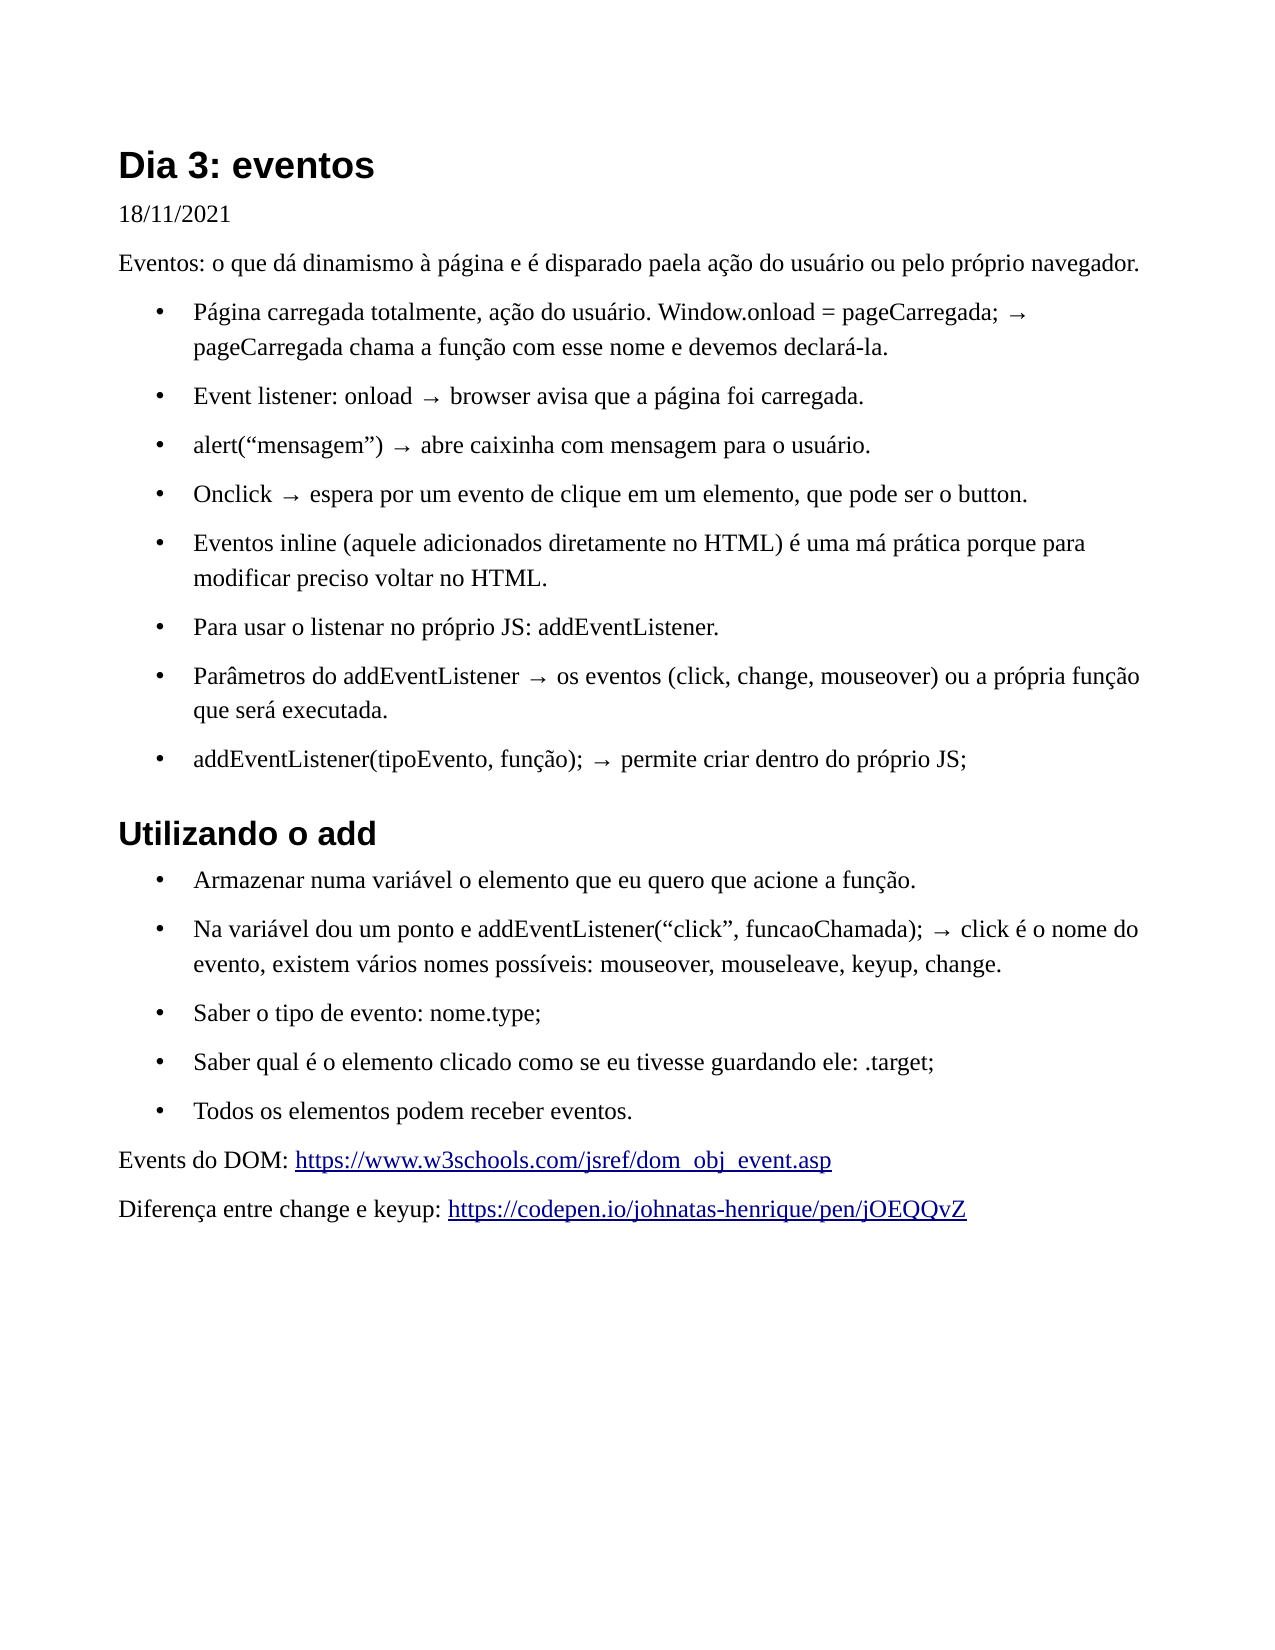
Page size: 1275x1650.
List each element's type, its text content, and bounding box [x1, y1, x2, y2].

list Eventos inline (aquele adicionados diretamente no HTML) é uma má prática porque para modificar preciso voltar no HTML. [156, 528, 1157, 591]
list Para usar o listenar no próprio JS: addEventListener. [156, 612, 1157, 640]
list Event listener: onload → browser avisa que a página foi carregada. [156, 381, 1157, 410]
list Saber o tipo de evento: nome.type; [156, 998, 1157, 1027]
list Onclick → espera por um evento de clique em um elemento, que pode ser o button. [156, 479, 1157, 508]
subtitle Utilizando o add [118, 814, 1157, 853]
list Saber qual é o elemento clicado como se eu tivesse guardando ele: .target; [156, 1047, 1157, 1076]
text Diferença entre change e keyup: https://codepen.io/johnatas-henrique/pen/jOEQQvZ [118, 1194, 1157, 1223]
list Página carregada totalmente, ação do usuário. Window.onload = pageCarregada; → pageCarregada chama a função com esse nome e devemos declará-la. [156, 297, 1157, 361]
list Armazenar numa variável o elemento que eu quero que acione a função. [156, 865, 1157, 894]
text 18/11/2021 [118, 199, 1157, 228]
list addEventListener(tipoEvento, função); → permite criar dentro do próprio JS; [156, 744, 1157, 773]
list Todos os elementos podem receber eventos. [156, 1096, 1157, 1125]
text Events do DOM: https://www.w3schools.com/jsref/dom_obj_event.asp [118, 1145, 1157, 1174]
list Na variável dou um ponto e addEventListener(“click”, funcaoChamada); → click é o nome do evento, existem vários nomes possíveis: mouseover, mouseleave, keyup, change. [156, 914, 1157, 978]
subtitle Dia 3: eventos [118, 143, 1157, 187]
list Parâmetros do addEventListener → os eventos (click, change, mouseover) ou a própria função que será executada. [156, 661, 1157, 724]
list alert(“mensagem”) → abre caixinha com mensagem para o usuário. [156, 430, 1157, 459]
text Eventos: o que dá dinamismo à página e é disparado paela ação do usuário ou pelo próprio navegador. [118, 248, 1157, 277]
